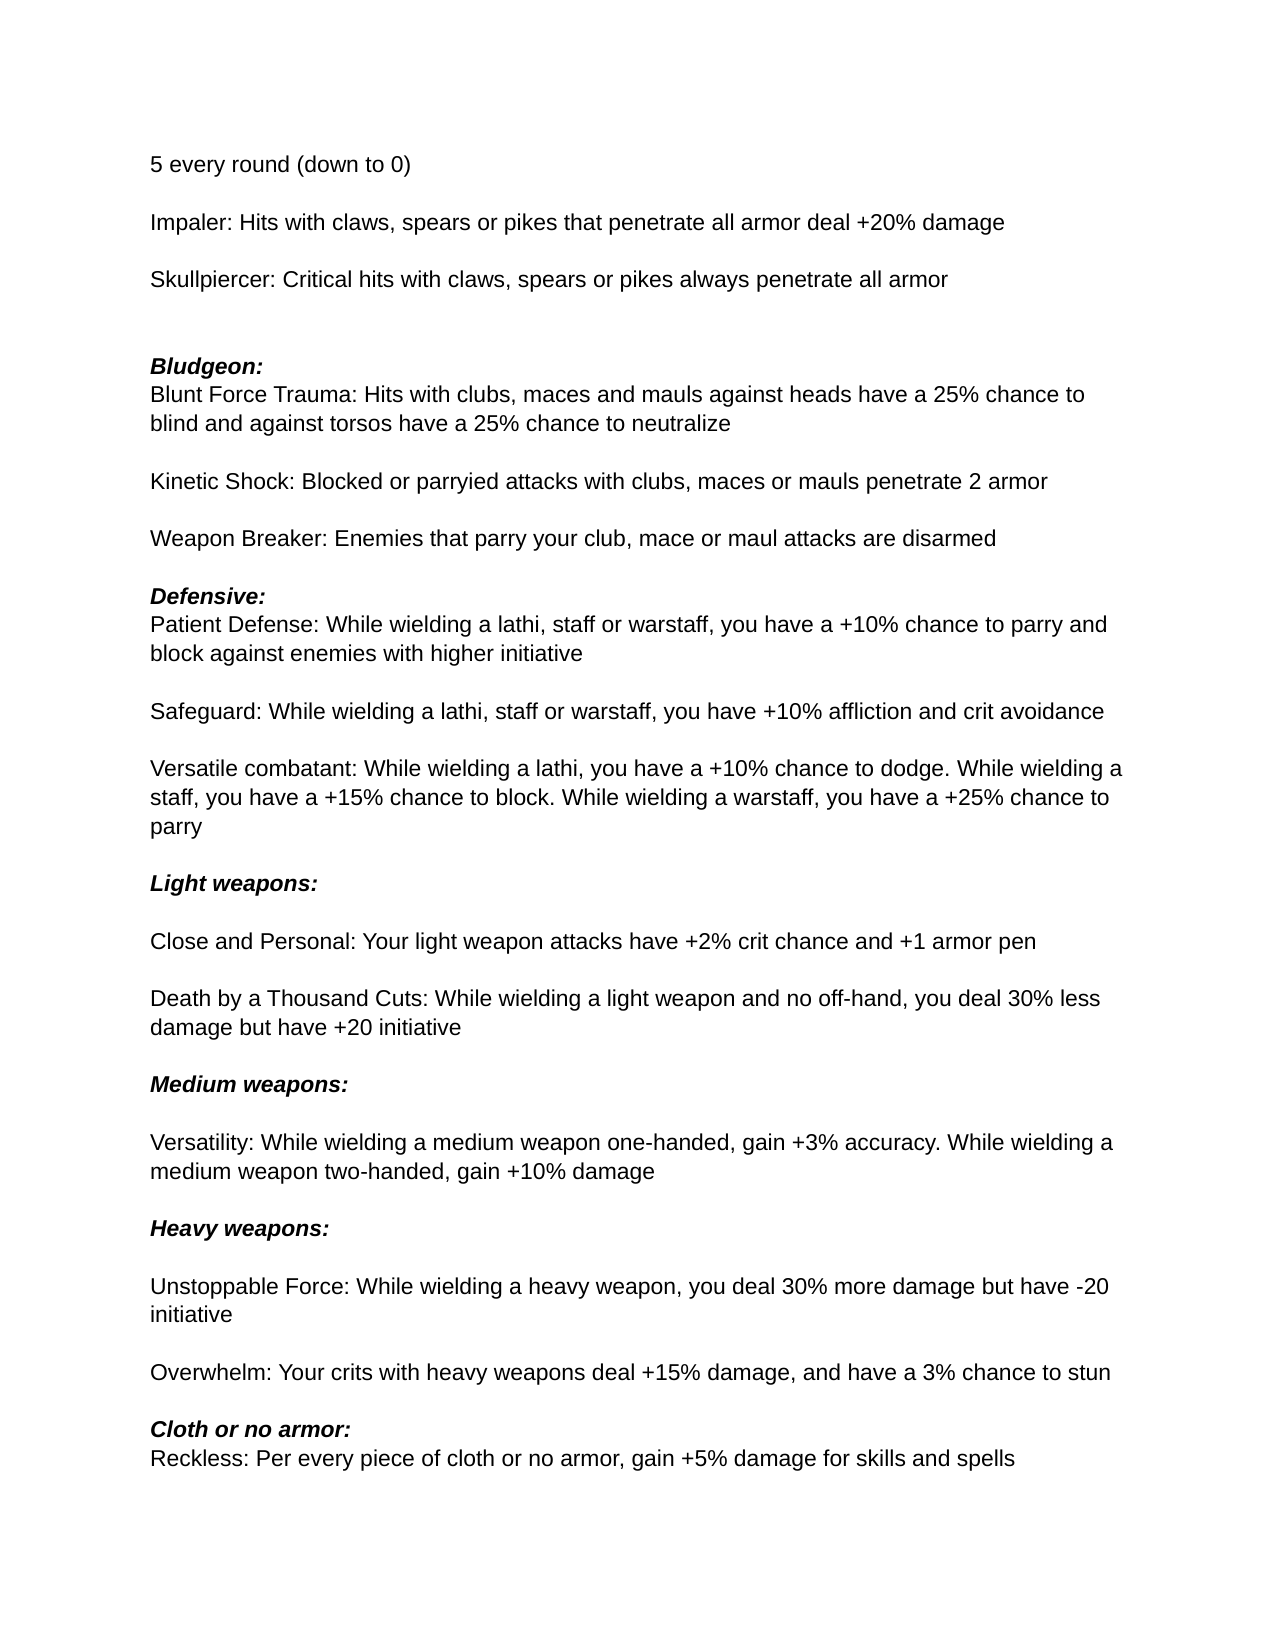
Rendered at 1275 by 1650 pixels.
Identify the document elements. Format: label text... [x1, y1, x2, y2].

text Kinetic Shock: Blocked or parryied attacks with clubs, maces or mauls penetrate 2 armor [150, 437, 1125, 524]
text Heavy weapons: [150, 1214, 1125, 1242]
text Death by a Thousand Cuts: While wielding a light weapon and no off-hand, you deal 30% less damage but have +20 initiative [150, 984, 1125, 1041]
text Reckless: Per every piece of cloth or no armor, gain +5% damage for skills and spells [150, 1444, 1125, 1472]
text Defensive: Patient Defense: While wielding a lathi, staff or warstaff, you have a +10% chance to parry and block against enemies with higher initiative Safeguard: While wielding a lathi, staff or warstaff, you have +10% affliction and crit avoidance Versatile combatant: While wielding a lathi, you have a +10% chance to dodge. While wielding a staff, you have a +15% chance to block. While wielding a warstaff, you have a +25% chance to parry [150, 581, 1125, 869]
text Cloth or no armor: [150, 1415, 1125, 1444]
text Bludgeon: [150, 351, 1125, 380]
text 5 every round (down to 0) Impaler: Hits with claws, spears or pikes that penetrate all armor deal +20% damage Skullpiercer: Critical hits with claws, spears or pikes always penetrate all armor [150, 150, 1125, 322]
text Blunt Force Trauma: Hits with clubs, maces and mauls against heads have a 25% chance to blind and against torsos have a 25% chance to neutralize [150, 380, 1125, 437]
text Light weapons: [150, 869, 1125, 897]
text Unstoppable Force: While wielding a heavy weapon, you deal 30% more damage but have -20 initiative [150, 1271, 1125, 1329]
text Weapon Breaker: Enemies that parry your club, mace or maul attacks are disarmed [150, 524, 1125, 581]
text Versatility: While wielding a medium weapon one-handed, gain +3% accuracy. While wielding a medium weapon two-handed, gain +10% damage [150, 1127, 1125, 1185]
text Medium weapons: [150, 1070, 1125, 1099]
text Overwhelm: Your crits with heavy weapons deal +15% damage, and have a 3% chance to stun [150, 1357, 1125, 1386]
text Close and Personal: Your light weapon attacks have +2% crit chance and +1 armor pen [150, 926, 1125, 955]
